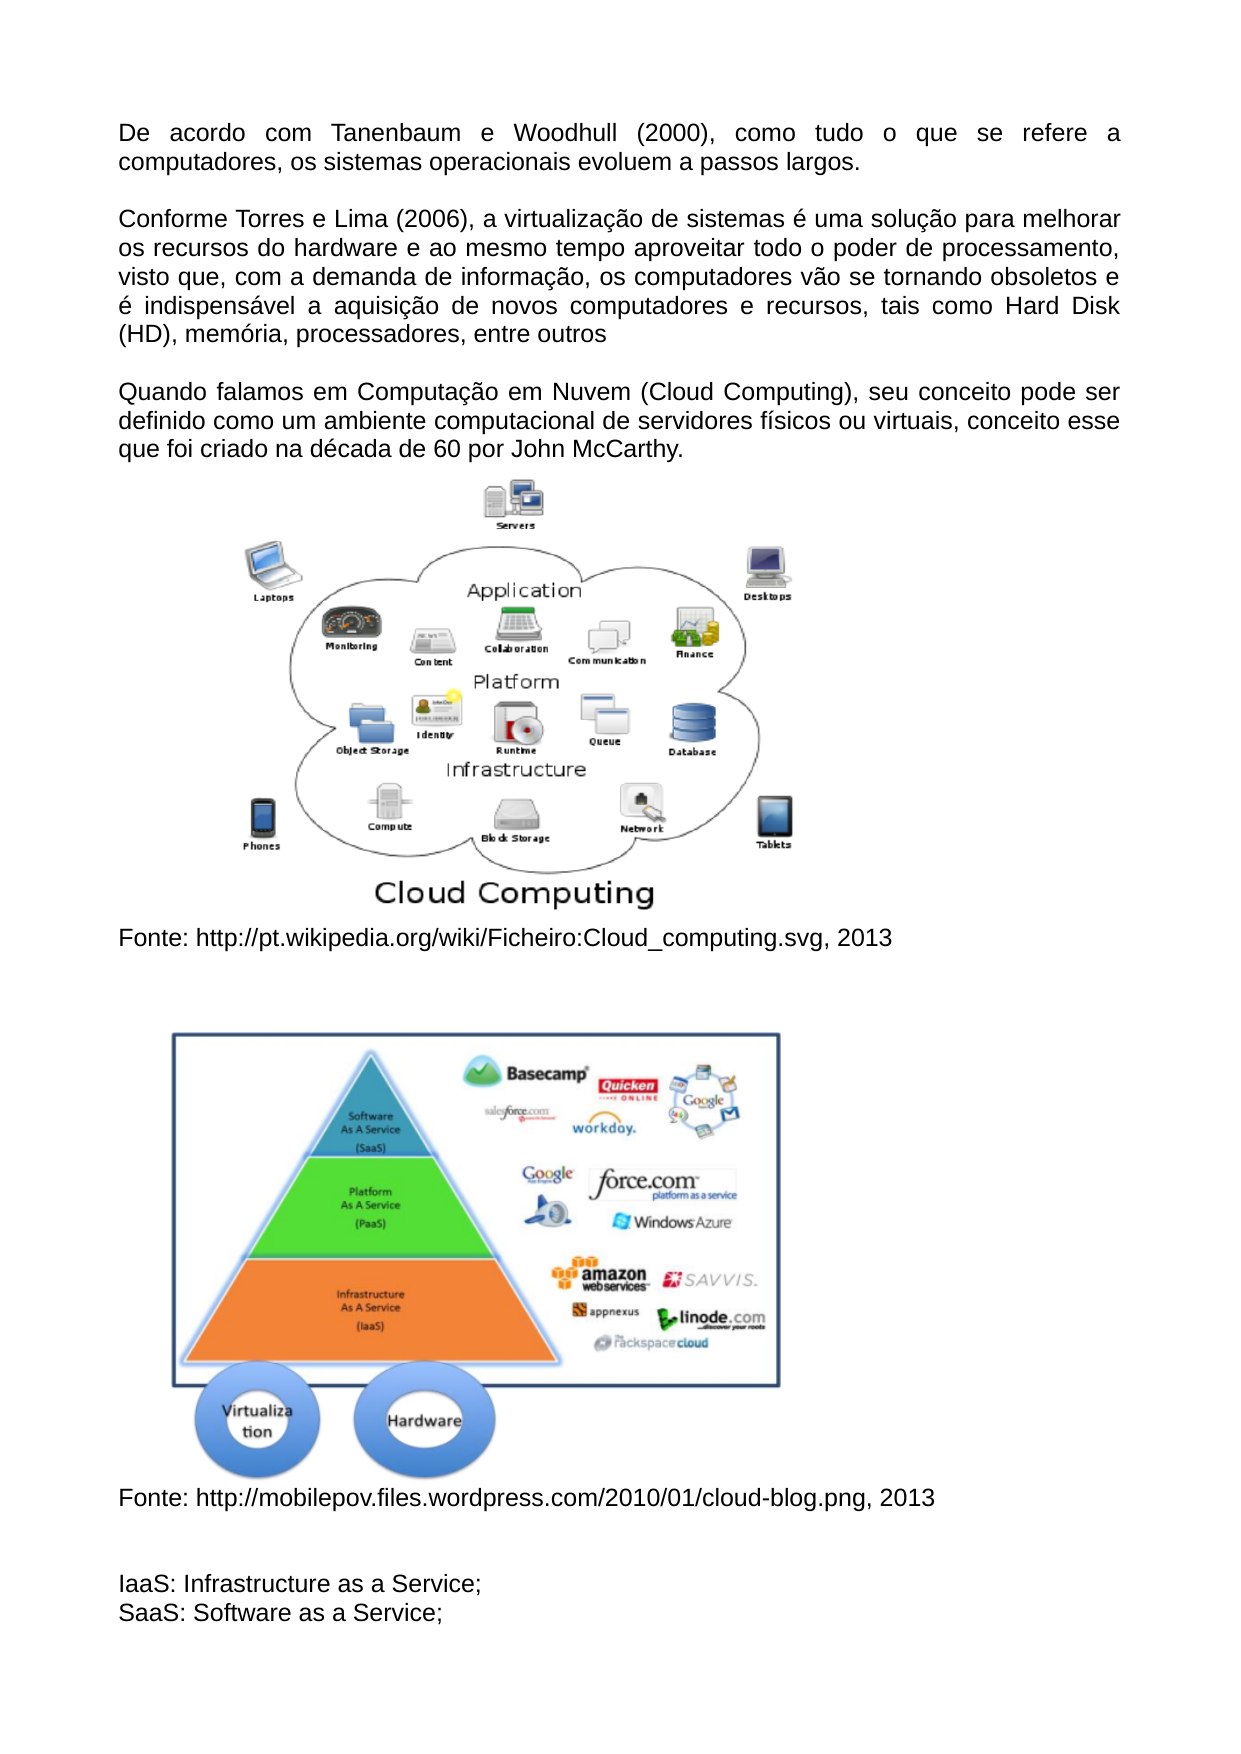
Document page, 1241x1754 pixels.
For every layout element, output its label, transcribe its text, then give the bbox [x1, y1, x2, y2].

text IaaS: Infrastructure as a Service; [118, 1569, 1122, 1598]
picture [118, 1009, 810, 1484]
text Fonte: http://pt.wikipedia.org/wiki/Ficheiro:Cloud_computing.svg, 2013 [118, 923, 1122, 952]
text Quando falamos em Computação em Nuvem (Cloud Computing), seu conceito pode ser definido como um ambiente computacional de servidores físicos ou virtuais, conceito esse que foi criado na década de 60 por John McCarthy. [118, 377, 1122, 463]
text Conforme Torres e Lima (2006), a virtualização de sistemas é uma solução para melhorar os recursos do hardware e ao mesmo tempo aproveitar todo o poder de processamento, visto que, com a demanda de informação, os computadores vão se tornando obsoletos e é indispensável a aquisição de novos computadores e recursos, tais como Hard Disk (HD), memória, processadores, entre outros [118, 204, 1122, 348]
picture [118, 463, 852, 923]
text SaaS: Software as a Service; [118, 1598, 1122, 1627]
text De acordo com Tanenbaum e Woodhull (2000), como tudo o que se refere a computadores, os sistemas operacionais evoluem a passos largos. [118, 118, 1122, 176]
text Fonte: http://mobilepov.files.wordpress.com/2010/01/cloud-blog.png, 2013 [118, 1483, 1122, 1512]
